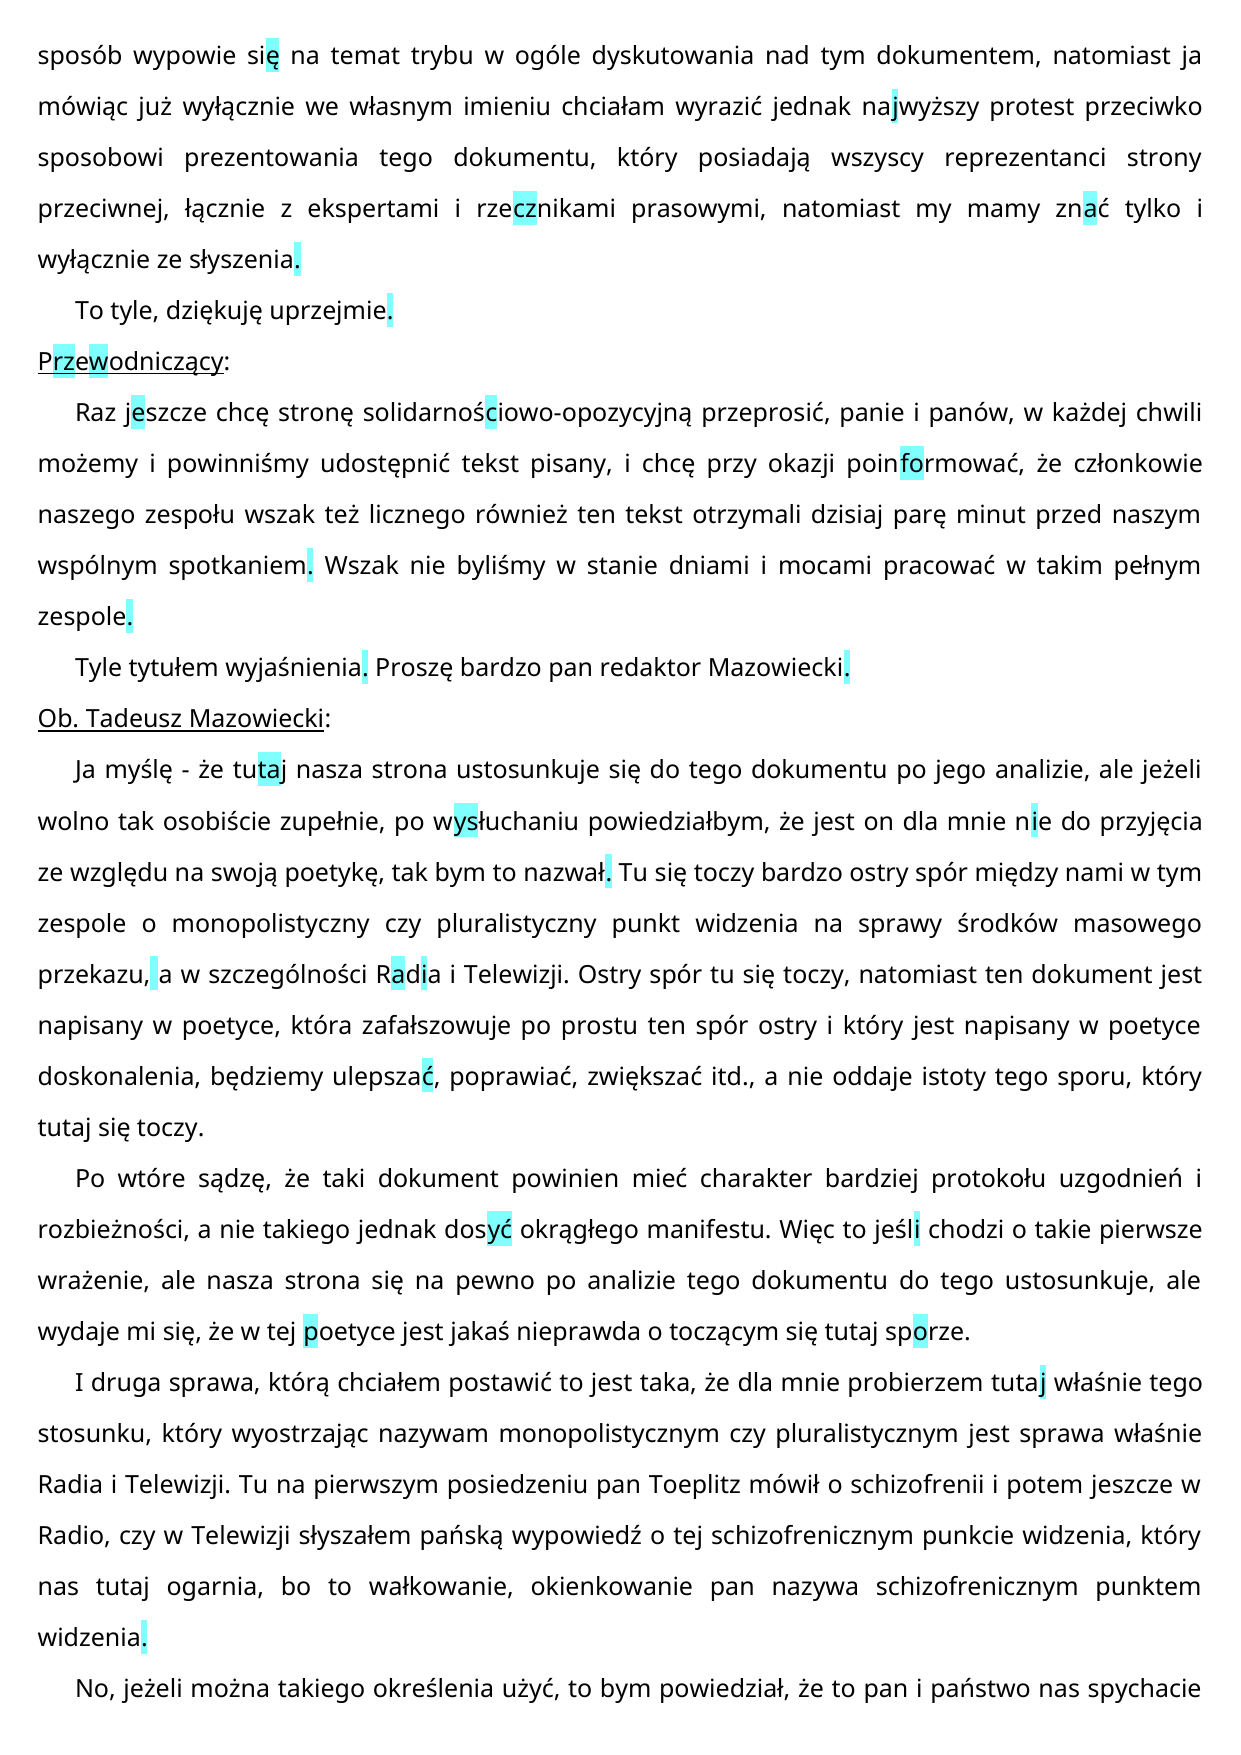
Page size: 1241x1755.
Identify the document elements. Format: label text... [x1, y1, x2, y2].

text Po wtóre sądzę, że taki dokument powinien mieć charakter bardziej protokołu uzgodnień i rozbieżności, a nie takiego jednak dosyć okrągłego manifestu. Więc to jeśli chodzi o takie pierwsze wrażenie, ale nasza strona się na pewno po analizie tego dokumentu do tego ustosunkuje, ale wydaje mi się, że w tej poetyce jest jakaś nieprawda o toczącym się tutaj sporze. [37, 1160, 1203, 1348]
text Tyle tytułem wyjaśnienia. Proszę bardzo pan redaktor Mazowiecki. [37, 650, 1203, 684]
text No, jeżeli można takiego określenia użyć, to bym powiedział, że to pan i państwo nas spychacie [37, 1671, 1203, 1705]
text Ja myślę - że tutaj nasza strona ustosunkuje się do tego dokumentu po jego analizie, ale jeżeli wolno tak osobiście zupełnie, po wysłuchaniu powiedziałbym, że jest on dla mnie nie do przyjęcia ze względu na swoją poetykę, tak bym to nazwał. Tu się toczy bardzo ostry spór między nami w tym zespole o monopolistyczny czy pluralistyczny punkt widzenia na sprawy środków masowego przekazu, a w szczególności Radia i Telewizji. Ostry spór tu się toczy, natomiast ten dokument jest napisany w poetyce, która zafałszowuje po prostu ten spór ostry i który jest napisany w poetyce doskonalenia, będziemy ulepszać, poprawiać, zwiększać itd., a nie oddaje istoty tego sporu, który tutaj się toczy. [37, 752, 1203, 1143]
text I druga sprawa, którą chciałem postawić to jest taka, że dla mnie probierzem tutaj właśnie tego stosunku, który wyostrzając nazywam monopolistycznym czy pluralistycznym jest sprawa właśnie Radia i Telewizji. Tu na pierwszym posiedzeniu pan Toeplitz mówił o schizofrenii i potem jeszcze w Radio, czy w Telewizji słyszałem pańską wypowiedź o tej schizofrenicznym punkcie widzenia, który nas tutaj ogarnia, bo to wałkowanie, okienkowanie pan nazywa schizofrenicznym punktem widzenia. [37, 1364, 1203, 1654]
text To tyle, dziękuję uprzejmie. [37, 293, 1203, 327]
text sposób wypowie się na temat trybu w ogóle dyskutowania nad tym dokumentem, natomiast ja mówiąc już wyłącznie we własnym imieniu chciałam wyrazić jednak najwyższy protest przeciwko sposobowi prezentowania tego dokumentu, który posiadają wszyscy reprezentanci strony przeciwnej, łącznie z ekspertami i rzecznikami prasowymi, natomiast my mamy znać tylko i wyłącznie ze słyszenia. [37, 37, 1203, 276]
text Raz jeszcze chcę stronę solidarnościowo-opozycyjną przeprosić, panie i panów, w każdej chwili możemy i powinniśmy udostępnić tekst pisany, i chcę przy okazji poinformować, że członkowie naszego zespołu wszak też licznego również ten tekst otrzymali dzisiaj parę minut przed naszym wspólnym spotkaniem. Wszak nie byliśmy w stanie dniami i mocami pracować w takim pełnym zespole. [37, 395, 1203, 633]
text Ob. Tadeusz Mazowiecki: [37, 701, 1203, 735]
text Przewodniczący: [37, 344, 1203, 378]
